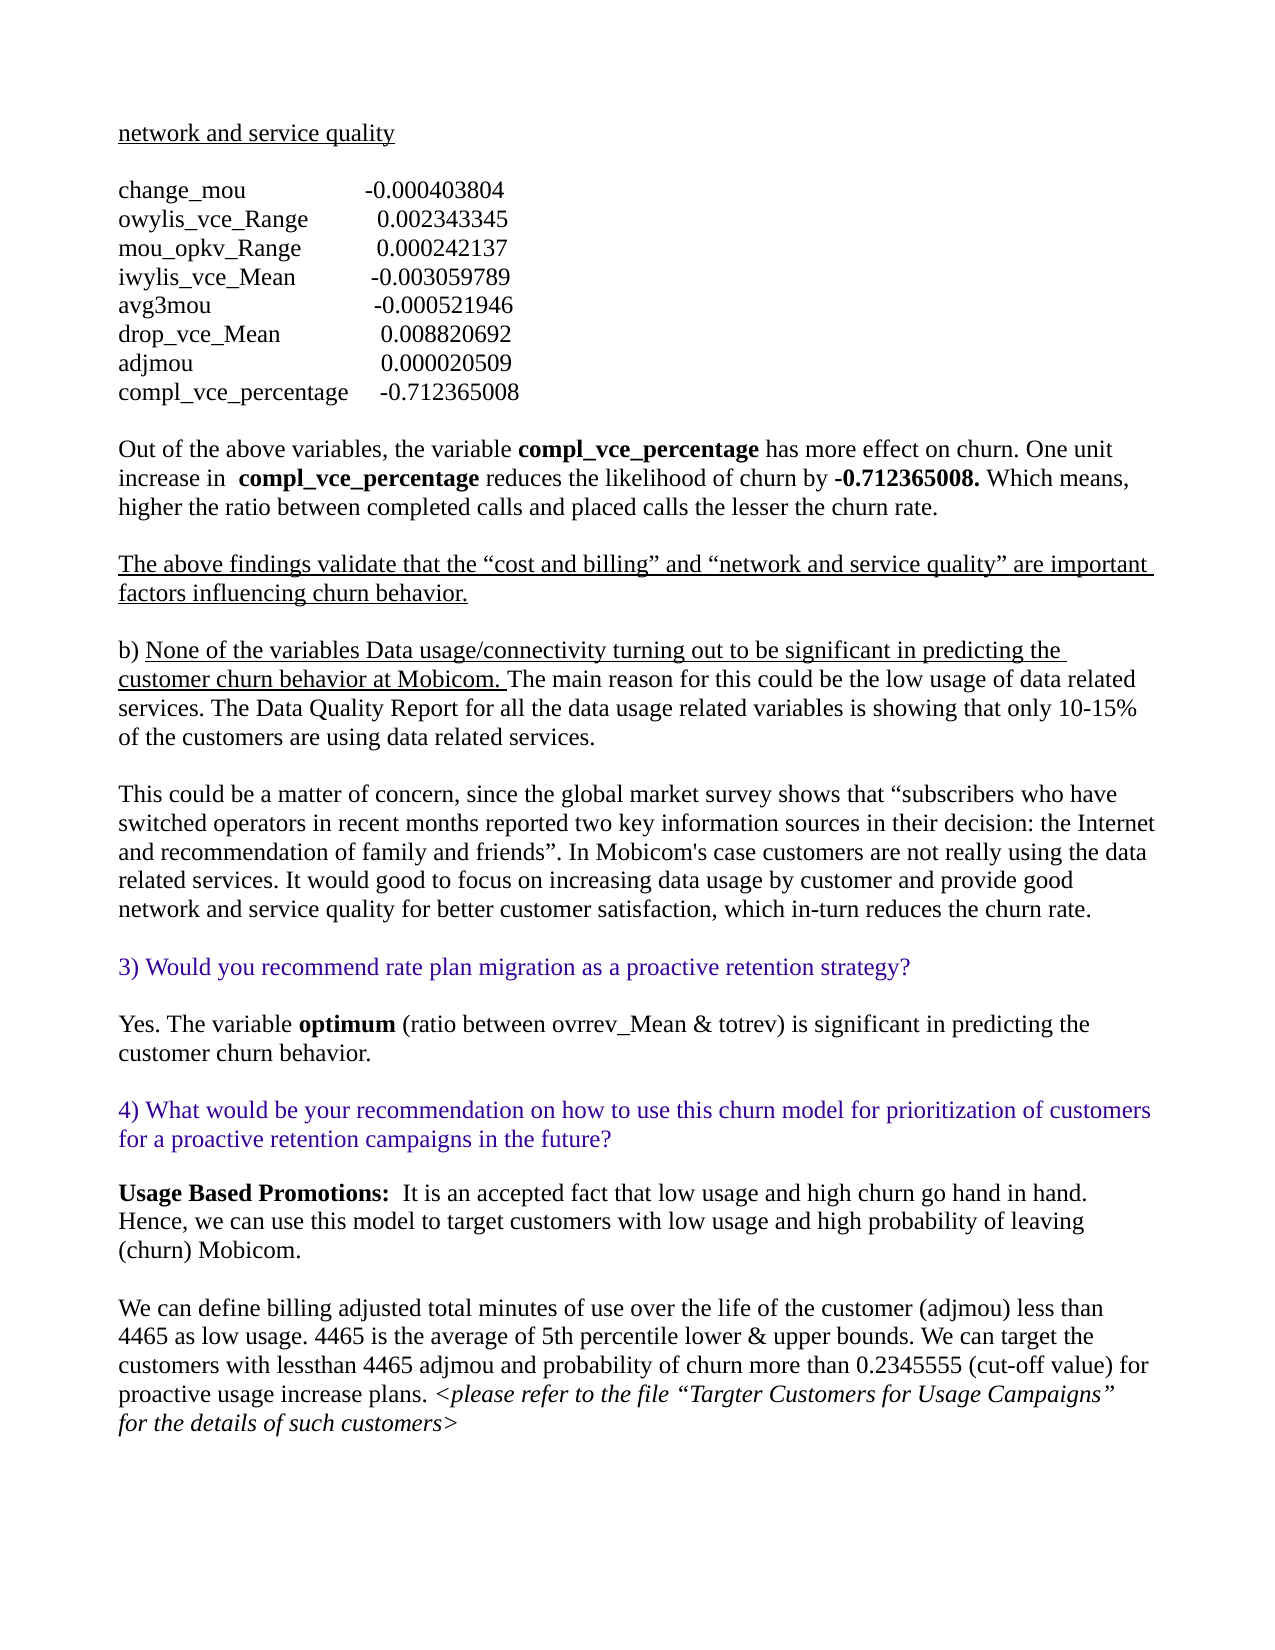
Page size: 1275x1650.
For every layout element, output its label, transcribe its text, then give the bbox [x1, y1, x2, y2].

text drop_vce_Mean 0.008820692 [118, 319, 1157, 348]
text We can define billing adjusted total minutes of use over the life of the customer (adjmou) less than 4465 as low usage. 4465 is the average of 5th percentile lower & upper bounds. We can target the customers with lessthan 4465 adjmou and probability of churn more than 0.2345555 (cut-off value) for proactive usage increase plans. <please refer to the file “Targter Customers for Usage Campaigns” for the details of such customers> [118, 1293, 1157, 1436]
text Usage Based Promotions: It is an accepted fact that low usage and high churn go hand in hand. Hence, we can use this model to target customers with low usage and high probability of leaving (churn) Mobicom. [118, 1178, 1157, 1264]
text 4) What would be your recommendation on how to use this churn model for prioritization of customers for a proactive retention campaigns in the future? [118, 1096, 1157, 1154]
text Out of the above variables, the variable compl_vce_percentage has more effect on churn. One unit increase in compl_vce_percentage reduces the likelihood of churn by -0.712365008. Which means, higher the ratio between completed calls and placed calls the lesser the churn rate. [118, 434, 1157, 521]
text The above findings validate that the “cost and billing” and “network and service quality” are important factors influencing churn behavior. [118, 549, 1157, 607]
text change_mou -0.000403804 [118, 176, 1157, 204]
text avg3mou -0.000521946 [118, 291, 1157, 319]
text 3) Would you recommend rate plan migration as a proactive retention strategy? [118, 952, 1157, 981]
text Yes. The variable optimum (ratio between ovrrev_Mean & totrev) is significant in predicting the customer churn behavior. [118, 1009, 1157, 1067]
text This could be a matter of concern, since the global market survey shows that “subscribers who have switched operators in recent months reported two key information sources in their decision: the Internet and recommendation of family and friends”. In Mobicom's case customers are not really using the data related services. It would good to focus on increasing data usage by customer and provide good network and service quality for better customer satisfaction, which in-turn reduces the churn rate. [118, 779, 1157, 923]
text compl_vce_percentage -0.712365008 [118, 377, 1157, 406]
text b) None of the variables Data usage/connectivity turning out to be significant in predicting the customer churn behavior at Mobicom. The main reason for this could be the low usage of data related services. The Data Quality Report for all the data usage related variables is showing that only 10-15% of the customers are using data related services. [118, 636, 1157, 751]
text iwylis_vce_Mean -0.003059789 [118, 262, 1157, 291]
text mou_opkv_Range 0.000242137 [118, 233, 1157, 262]
text adjmou 0.000020509 [118, 348, 1157, 377]
text network and service quality [118, 118, 1157, 147]
text owylis_vce_Range 0.002343345 [118, 204, 1157, 233]
